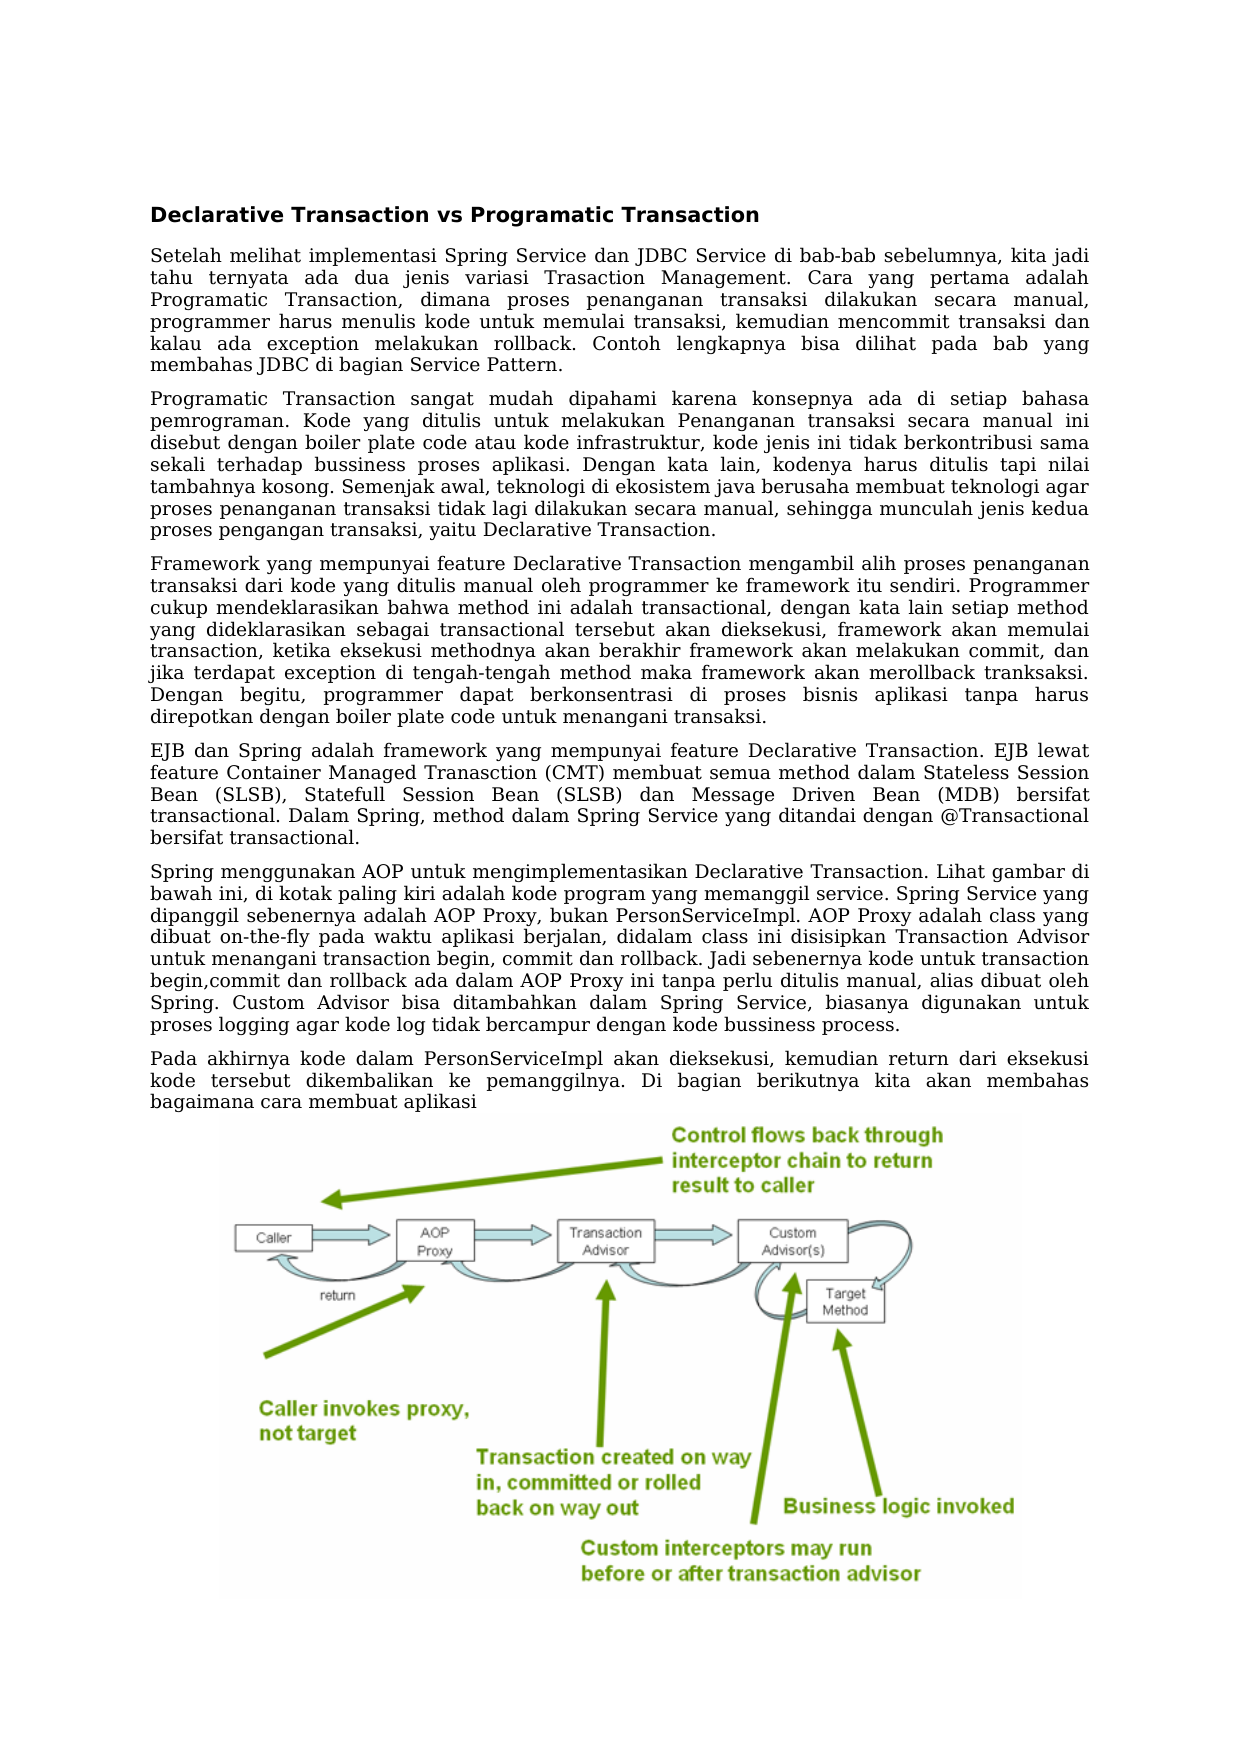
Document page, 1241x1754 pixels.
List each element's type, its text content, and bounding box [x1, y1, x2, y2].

text Setelah melihat implementasi Spring Service dan JDBC Service di bab-bab sebelumnya, kita jadi tahu ternyata ada dua jenis variasi Trasaction Management. Cara yang pertama adalah Programatic Transaction, dimana proses penanganan transaksi dilakukan secara manual, programmer harus menulis kode untuk memulai transaksi, kemudian mencommit transaksi dan kalau ada exception melakukan rollback. Contoh lengkapnya bisa dilihat pada bab yang membahas JDBC di bagian Service Pattern. [150, 245, 1091, 376]
subtitle Declarative Transaction vs Programatic Transaction [150, 203, 1091, 227]
picture [218, 1113, 1022, 1599]
text Programatic Transaction sangat mudah dipahami karena konsepnya ada di setiap bahasa pemrograman. Kode yang ditulis untuk melakukan Penanganan transaksi secara manual ini disebut dengan boiler plate code atau kode infrastruktur, kode jenis ini tidak berkontribusi sama sekali terhadap bussiness proses aplikasi. Dengan kata lain, kodenya harus ditulis tapi nilai tambahnya kosong. Semenjak awal, teknologi di ekosistem java berusaha membuat teknologi agar proses penanganan transaksi tidak lagi dilakukan secara manual, sehingga munculah jenis kedua proses pengangan transaksi, yaitu Declarative Transaction. [150, 388, 1091, 541]
text Framework yang mempunyai feature Declarative Transaction mengambil alih proses penanganan transaksi dari kode yang ditulis manual oleh programmer ke framework itu sendiri. Programmer cukup mendeklarasikan bahwa method ini adalah transactional, dengan kata lain setiap method yang dideklarasikan sebagai transactional tersebut akan dieksekusi, framework akan memulai transaction, ketika eksekusi methodnya akan berakhir framework akan melakukan commit, dan jika terdapat exception di tengah-tengah method maka framework akan merollback tranksaksi. Dengan begitu, programmer dapat berkonsentrasi di proses bisnis aplikasi tanpa harus direpotkan dengan boiler plate code untuk menangani transaksi. [150, 553, 1091, 728]
text Pada akhirnya kode dalam PersonServiceImpl akan dieksekusi, kemudian return dari eksekusi kode tersebut dikembalikan ke pemanggilnya. Di bagian berikutnya kita akan membahas bagaimana cara membuat aplikasi [150, 1048, 1091, 1113]
text EJB dan Spring adalah framework yang mempunyai feature Declarative Transaction. EJB lewat feature Container Managed Tranasction (CMT) membuat semua method dalam Stateless Session Bean (SLSB), Statefull Session Bean (SLSB) dan Message Driven Bean (MDB) bersifat transactional. Dalam Spring, method dalam Spring Service yang ditandai dengan @Transactional bersifat transactional. [150, 740, 1091, 849]
text Spring menggunakan AOP untuk mengimplementasikan Declarative Transaction. Lihat gambar di bawah ini, di kotak paling kiri adalah kode program yang memanggil service. Spring Service yang dipanggil sebenernya adalah AOP Proxy, bukan PersonServiceImpl. AOP Proxy adalah class yang dibuat on-the-fly pada waktu aplikasi berjalan, didalam class ini disisipkan Transaction Advisor untuk menangani transaction begin, commit dan rollback. Jadi sebenernya kode untuk transaction begin,commit dan rollback ada dalam AOP Proxy ini tanpa perlu ditulis manual, alias dibuat oleh Spring. Custom Advisor bisa ditambahkan dalam Spring Service, biasanya digunakan untuk proses logging agar kode log tidak bercampur dengan kode bussiness process. [150, 861, 1091, 1036]
